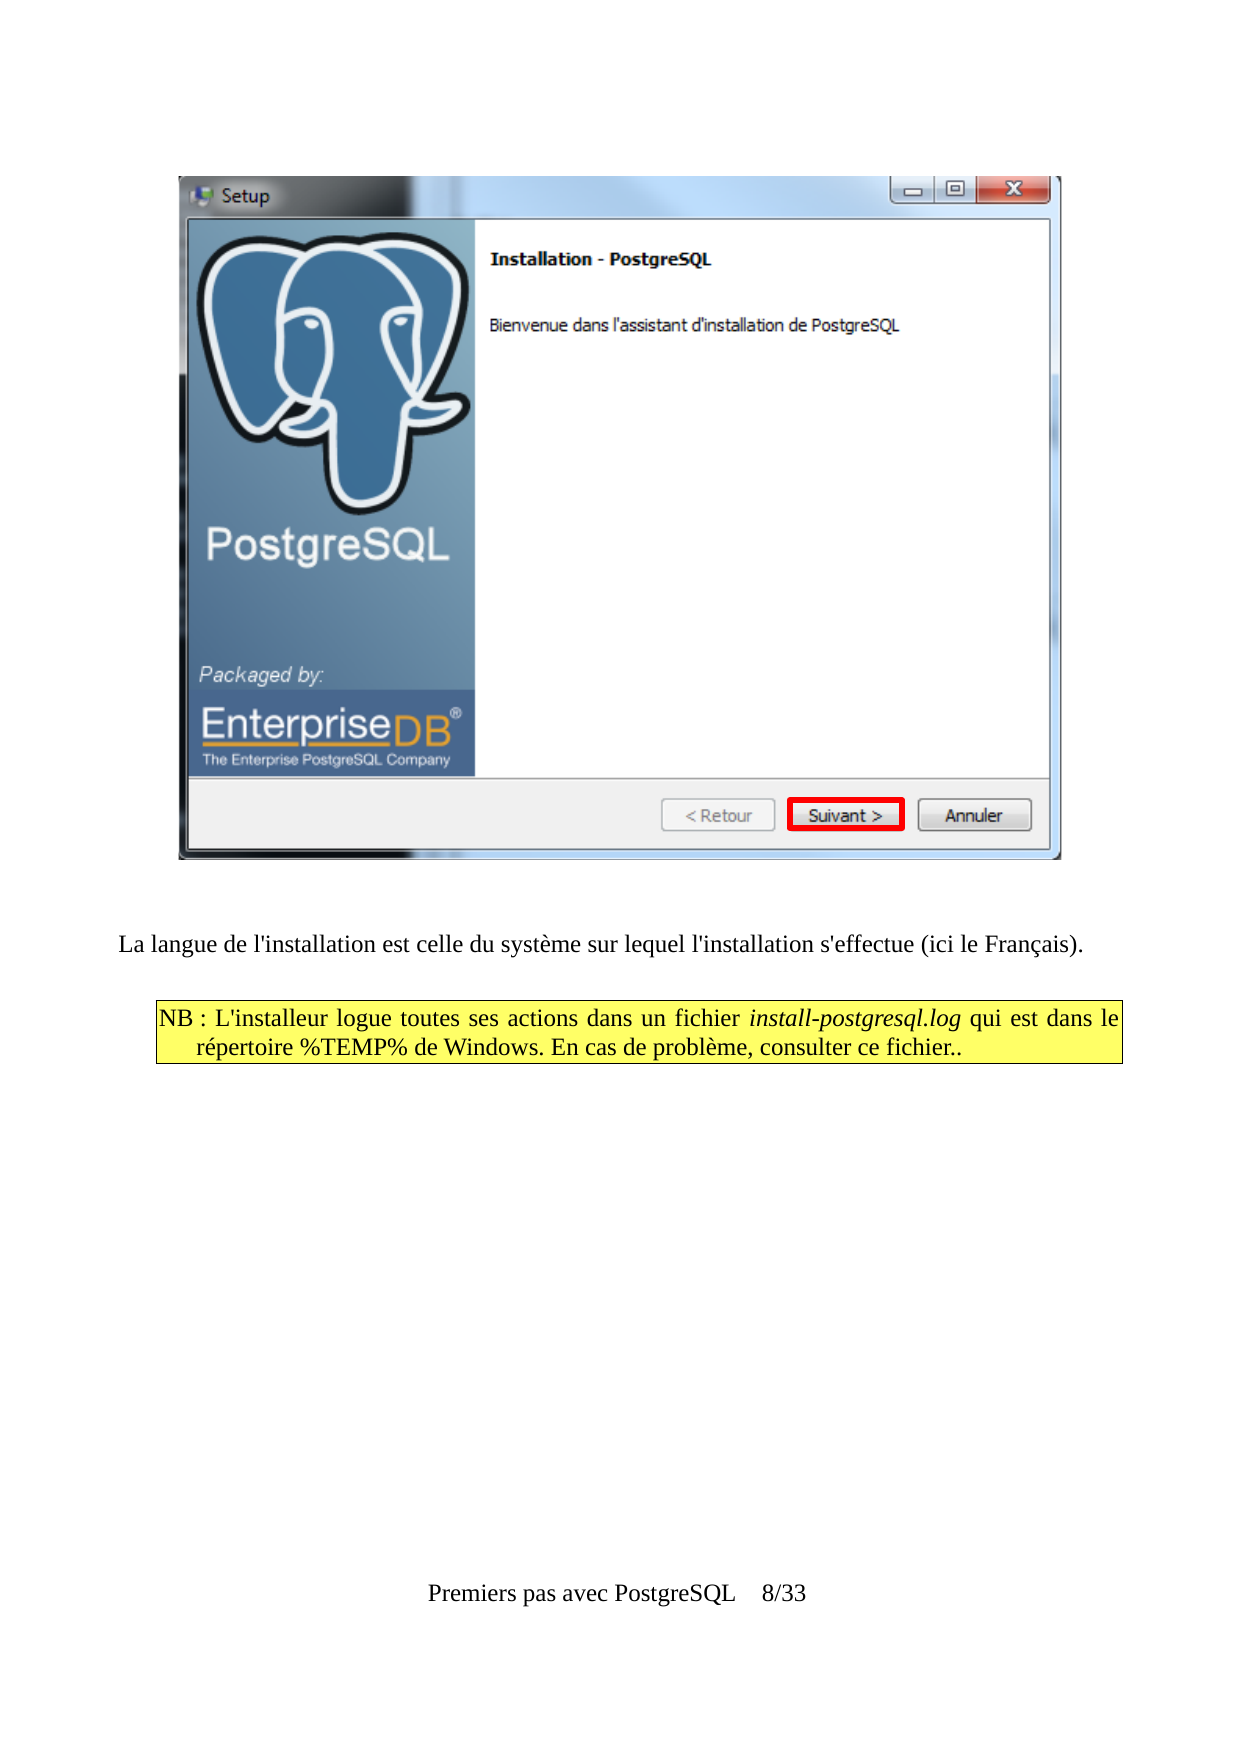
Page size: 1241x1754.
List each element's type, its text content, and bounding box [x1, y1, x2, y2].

list NB : L'installeur logue toutes ses actions dans un fichier install-postgresql.log qui est dans le répertoire %TEMP% de Windows. En cas de problème, consulter ce fichier.. [157, 1001, 1122, 1063]
text La langue de l'installation est celle du système sur lequel l'installation s'effectue (ici le Français). [118, 929, 1122, 958]
